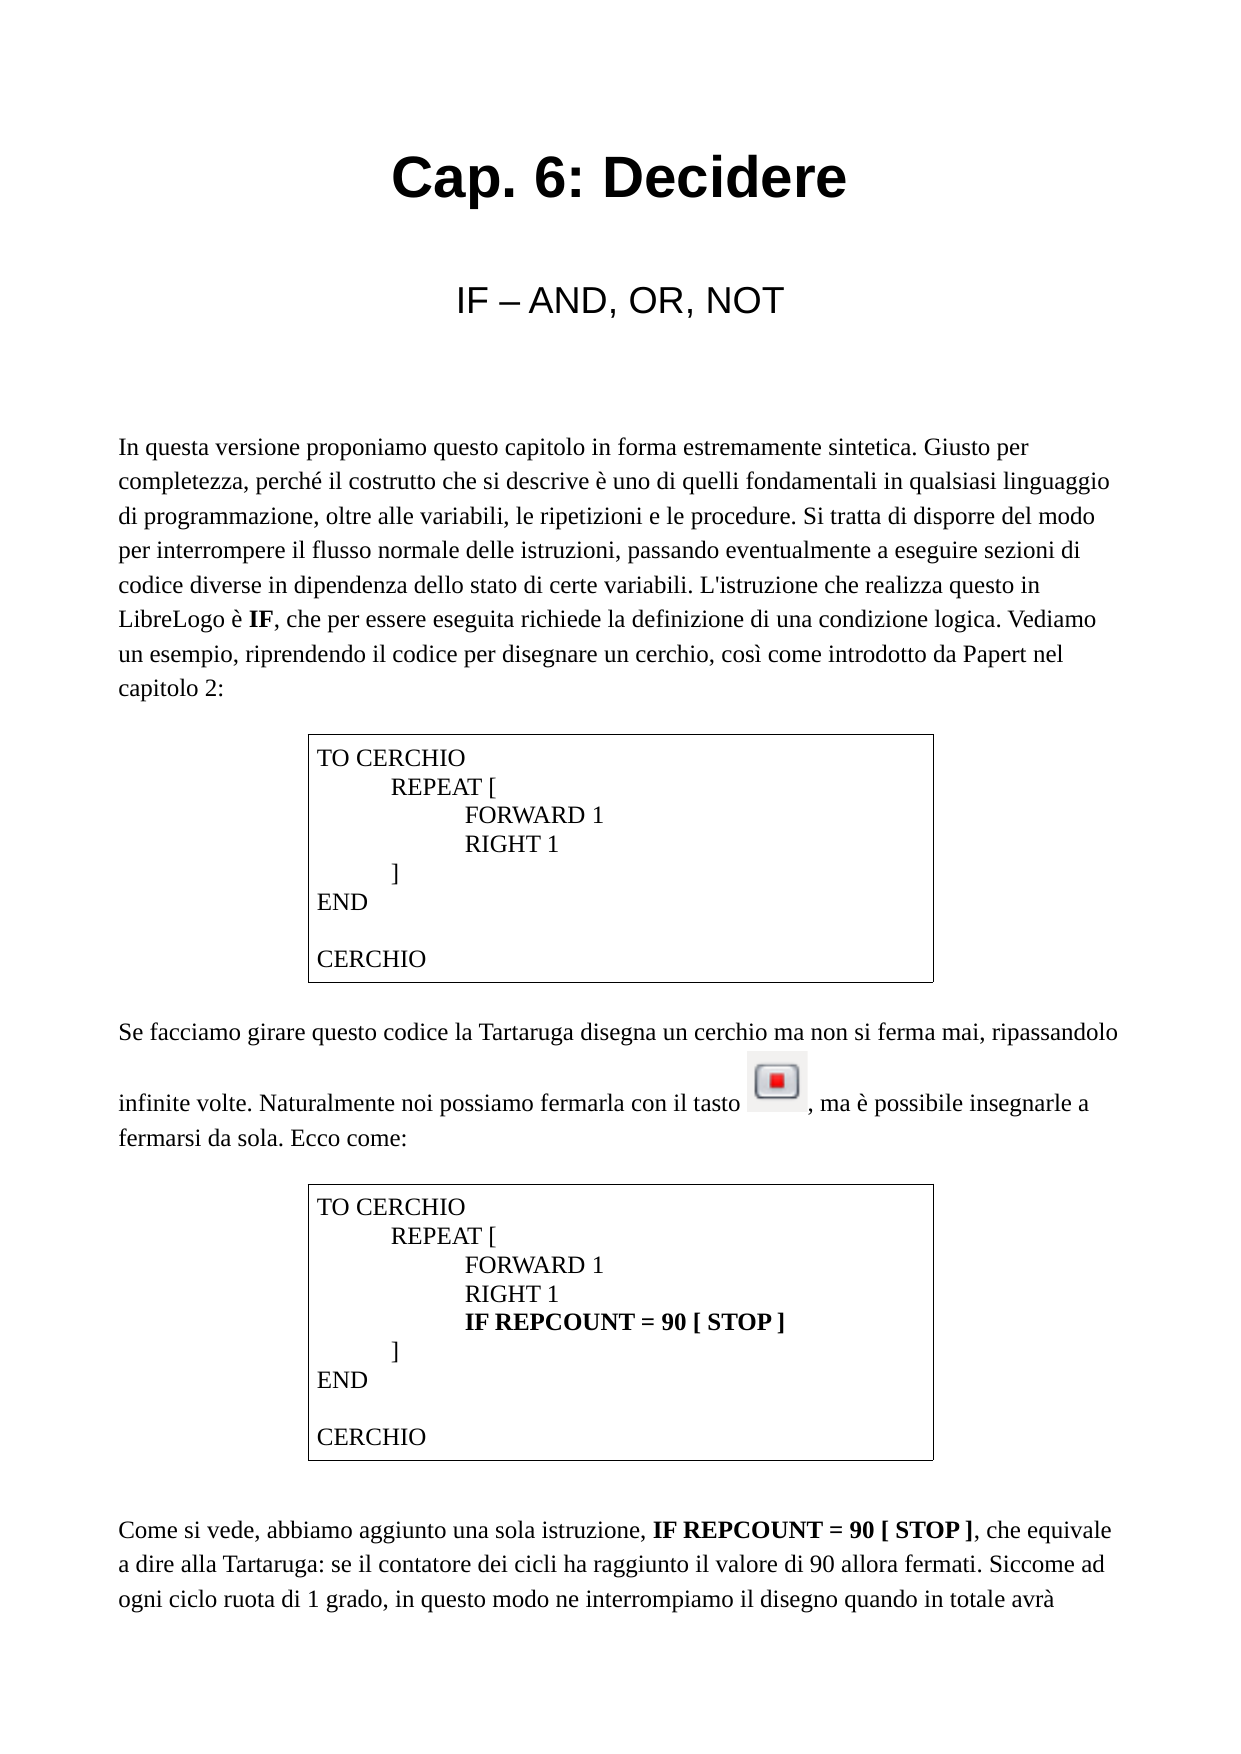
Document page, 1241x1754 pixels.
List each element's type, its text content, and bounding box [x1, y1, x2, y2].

text FORWARD 1 [317, 1250, 924, 1279]
text FORWARD 1 [317, 801, 924, 829]
text TO CERCHIO [317, 1192, 924, 1221]
text CERCHIO [317, 944, 924, 973]
text RIGHT 1 [317, 1279, 924, 1307]
subtitle IF – AND, OR, NOT [118, 278, 1122, 321]
text In questa versione proponiamo questo capitolo in forma estremamente sintetica. Giusto per completezza, perché il costrutto che si descrive è uno di quelli fondamentali in qualsiasi linguaggio di programmazione, oltre alle variabili, le ripetizioni e le procedure. Si tratta di disporre del modo per interrompere il flusso normale delle istruzioni, passando eventualmente a eseguire sezioni di codice diverse in dipendenza dello stato di certe variabili. L'istruzione che realizza questo in LibreLogo è IF, che per essere eseguita richiede la definizione di una condizione logica. Vediamo un esempio, riprendendo il codice per disegnare un cerchio, così come introdotto da Papert nel capitolo 2: [118, 432, 1122, 702]
text Come si vede, abbiamo aggiunto una sola istruzione, IF REPCOUNT = 90 [ STOP ], che equivale a dire alla Tartaruga: se il contatore dei cicli ha raggiunto il valore di 90 allora fermati. Siccome ad ogni ciclo ruota di 1 grado, in questo modo ne interrompiamo il disegno quando in totale avrà [118, 1515, 1122, 1613]
text REPEAT [ [317, 772, 924, 801]
text CERCHIO [317, 1422, 924, 1451]
text IF REPCOUNT = 90 [ STOP ] [317, 1307, 924, 1336]
text Se facciamo girare questo codice la Tartaruga disegna un cerchio ma non si ferma mai, ripassandolo infinite volte. Naturalmente noi possiamo fermarla con il tasto , ma è possibile insegnarle a fermarsi da sola. Ecco come: [118, 1017, 1122, 1151]
text ] [317, 1336, 924, 1365]
text TO CERCHIO [317, 743, 924, 772]
text END [317, 887, 924, 916]
title Cap. 6: Decidere [118, 143, 1122, 210]
text END [317, 1365, 924, 1394]
text REPEAT [ [317, 1221, 924, 1250]
text RIGHT 1 [317, 829, 924, 858]
text ] [317, 858, 924, 887]
picture [747, 1051, 808, 1112]
